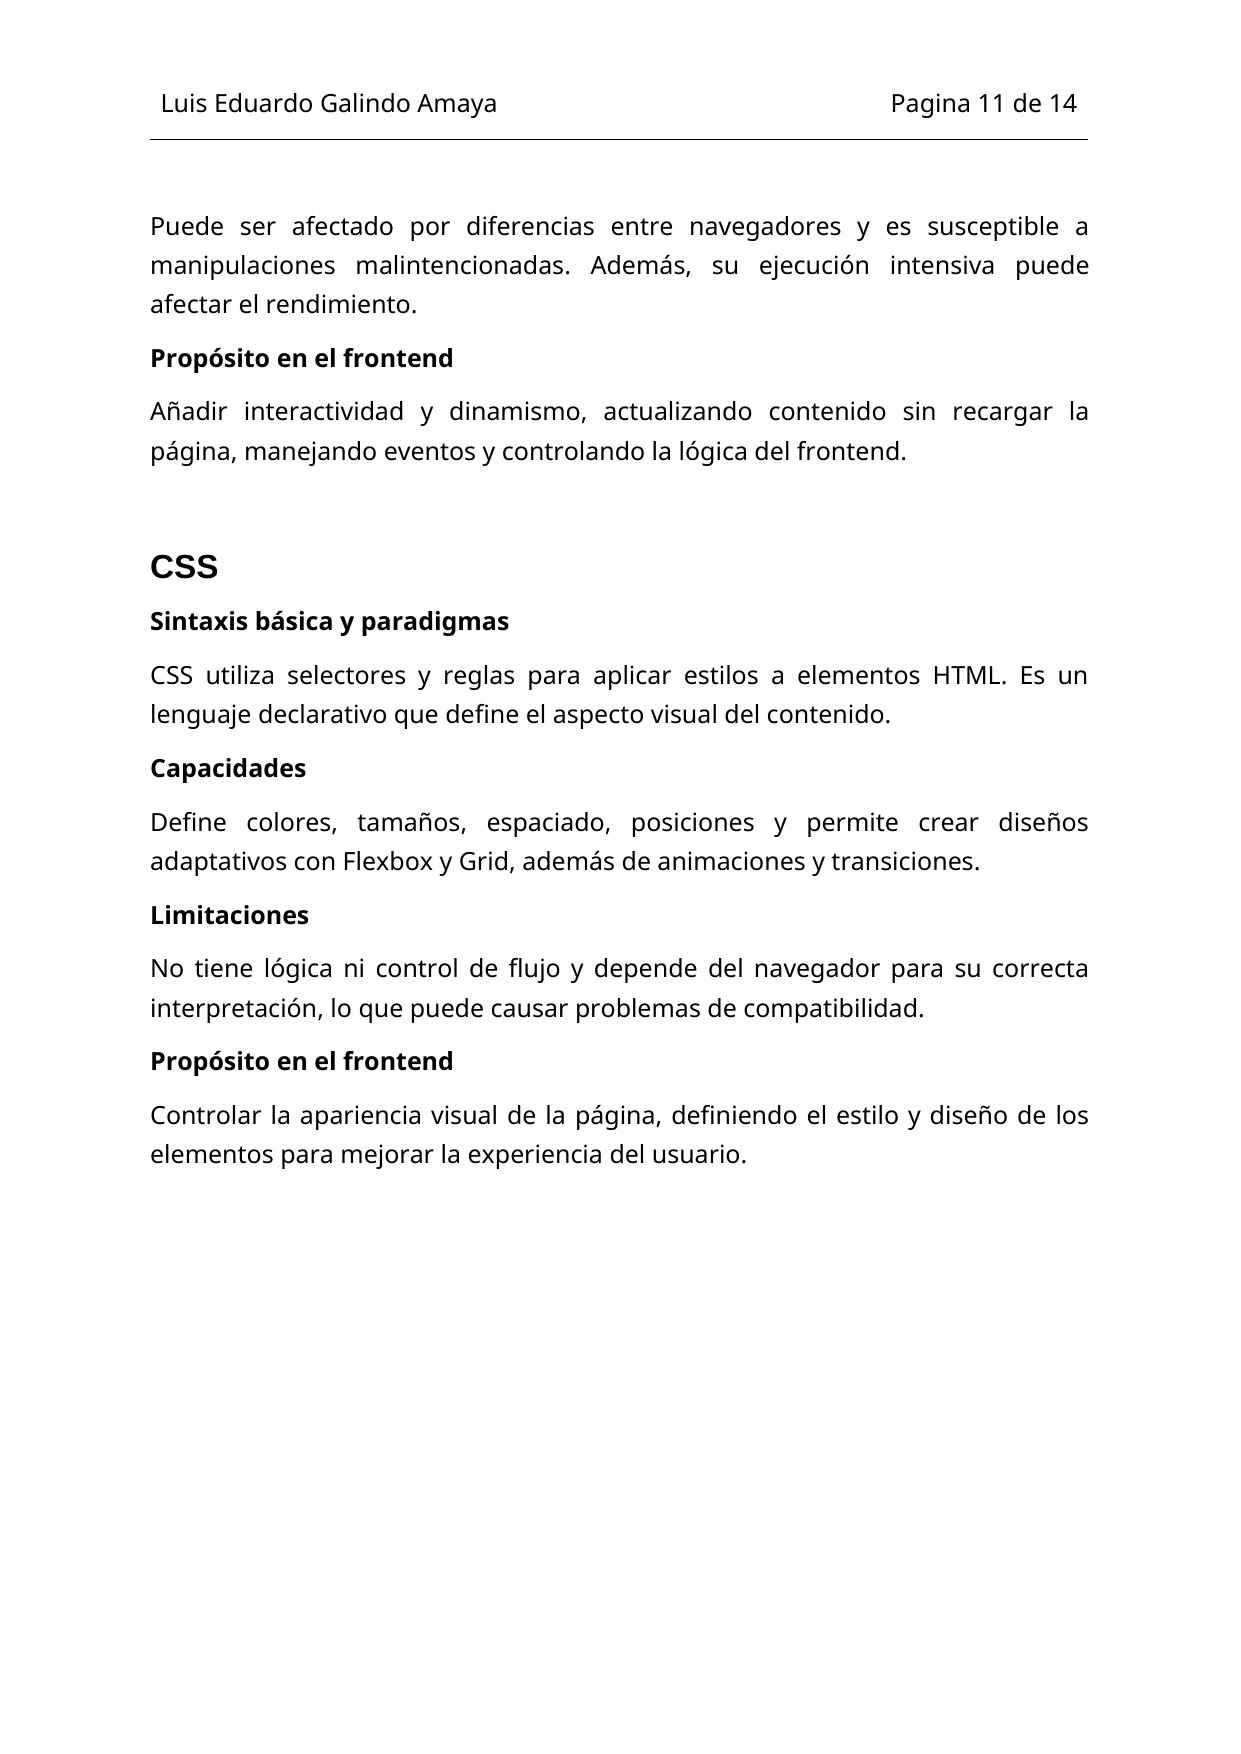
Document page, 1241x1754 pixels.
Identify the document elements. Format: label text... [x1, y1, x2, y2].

text Sintaxis básica y paradigmas [150, 604, 1090, 638]
text Propósito en el frontend [150, 340, 1090, 374]
text Controlar la apariencia visual de la página, definiendo el estilo y diseño de los elementos para mejorar la experiencia del usuario. [150, 1098, 1090, 1171]
subtitle CSS [150, 547, 1090, 585]
text Limitaciones [150, 897, 1090, 931]
text Propósito en el frontend [150, 1044, 1090, 1078]
text Capacidades [150, 751, 1090, 785]
text Puede ser afectado por diferencias entre navegadores y es susceptible a manipulaciones malintencionadas. Además, su ejecución intensiva puede afectar el rendimiento. [150, 208, 1090, 321]
text No tiene lógica ni control de flujo y depende del navegador para su correcta interpretación, lo que puede causar problemas de compatibilidad. [150, 951, 1090, 1024]
text Añadir interactividad y dinamismo, actualizando contenido sin recargar la página, manejando eventos y controlando la lógica del frontend. [150, 394, 1090, 467]
text Define colores, tamaños, espaciado, posiciones y permite crear diseños adaptativos con Flexbox y Grid, además de animaciones y transiciones. [150, 804, 1090, 878]
text CSS utiliza selectores y reglas para aplicar estilos a elementos HTML. Es un lenguaje declarativo que define el aspecto visual del contenido. [150, 658, 1090, 731]
